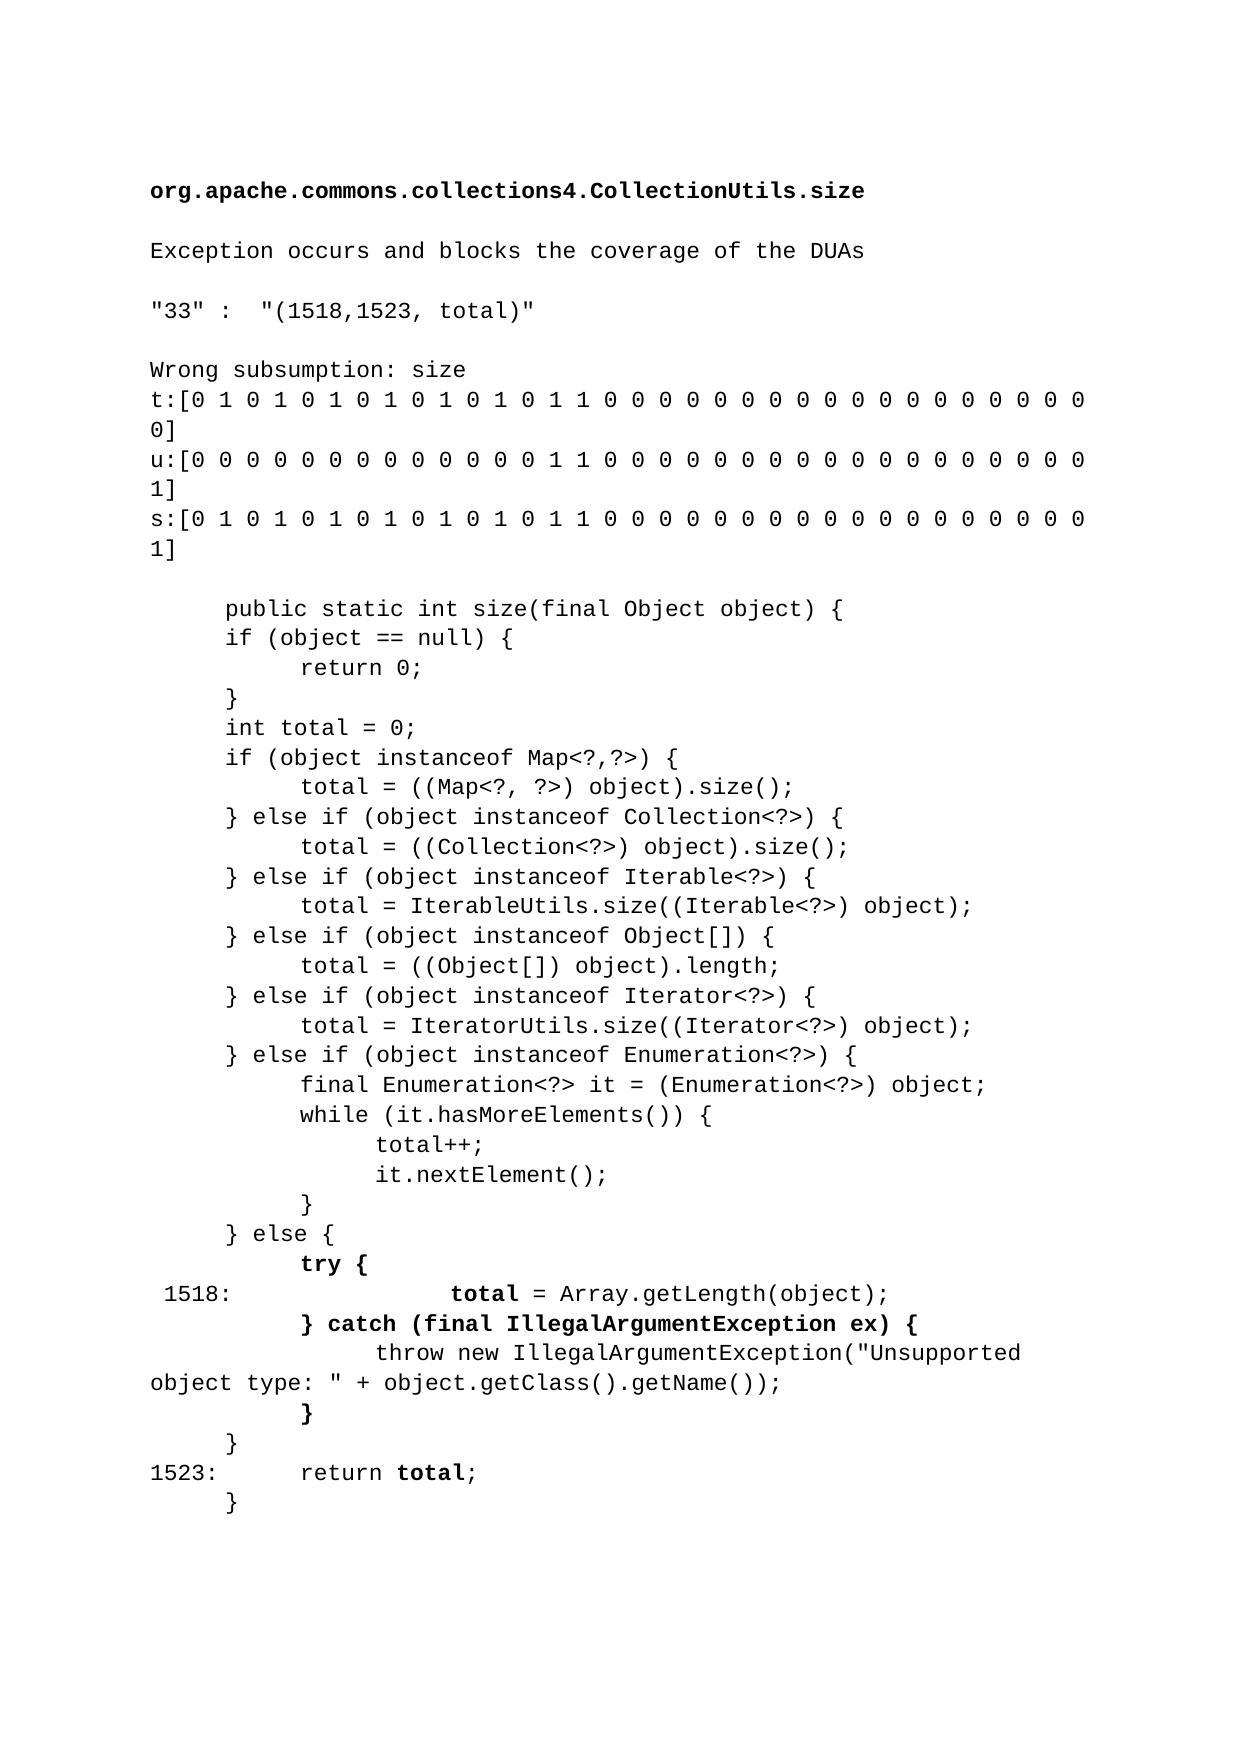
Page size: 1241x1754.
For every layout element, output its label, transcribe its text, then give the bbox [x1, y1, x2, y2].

text while (it.hasMoreElements()) { [150, 1103, 1090, 1129]
text 1523: return total; [150, 1461, 1090, 1487]
text throw new IllegalArgumentException("Unsupported object type: " + object.getClass().getName()); [150, 1342, 1090, 1397]
text } else if (object instanceof Object[]) { [150, 924, 1090, 951]
text total = IteratorUtils.size((Iterator<?>) object); [150, 1014, 1090, 1040]
text t:[0 1 0 1 0 1 0 1 0 1 0 1 0 1 1 0 0 0 0 0 0 0 0 0 0 0 0 0 0 0 0 0 0 0] [150, 388, 1090, 444]
text it.nextElement(); [150, 1163, 1090, 1189]
text } else { [150, 1222, 1090, 1248]
text } else if (object instanceof Enumeration<?>) { [150, 1044, 1090, 1070]
text try { [150, 1252, 1090, 1278]
text total = IterableUtils.size((Iterable<?>) object); [150, 895, 1090, 921]
text 1518: total = Array.getLength(object); [150, 1282, 1090, 1308]
text total++; [150, 1133, 1090, 1159]
text public static int size(final Object object) { [150, 597, 1090, 623]
text Exception occurs and blocks the coverage of the DUAs [150, 239, 1090, 265]
text "33" : "(1518,1523, total)" [150, 299, 1090, 325]
text if (object == null) { [150, 627, 1090, 653]
text } [150, 1491, 1090, 1517]
text return 0; [150, 656, 1090, 682]
text if (object instanceof Map<?,?>) { [150, 746, 1090, 772]
text org.apache.commons.collections4.CollectionUtils.size [150, 180, 1090, 206]
text total = ((Map<?, ?>) object).size(); [150, 776, 1090, 802]
text } else if (object instanceof Iterable<?>) { [150, 865, 1090, 891]
text } [150, 1431, 1090, 1457]
text } catch (final IllegalArgumentException ex) { [150, 1312, 1090, 1338]
text } [150, 1193, 1090, 1219]
text u:[0 0 0 0 0 0 0 0 0 0 0 0 0 1 1 0 0 0 0 0 0 0 0 0 0 0 0 0 0 0 0 0 0 1] [150, 448, 1090, 504]
text } [150, 686, 1090, 712]
text total = ((Collection<?>) object).size(); [150, 835, 1090, 861]
text total = ((Object[]) object).length; [150, 954, 1090, 980]
text } else if (object instanceof Iterator<?>) { [150, 984, 1090, 1010]
text int total = 0; [150, 716, 1090, 742]
text } else if (object instanceof Collection<?>) { [150, 805, 1090, 831]
text } [150, 1401, 1090, 1427]
text Wrong subsumption: size [150, 358, 1090, 384]
text final Enumeration<?> it = (Enumeration<?>) object; [150, 1073, 1090, 1099]
text s:[0 1 0 1 0 1 0 1 0 1 0 1 0 1 1 0 0 0 0 0 0 0 0 0 0 0 0 0 0 0 0 0 0 1] [150, 507, 1090, 563]
